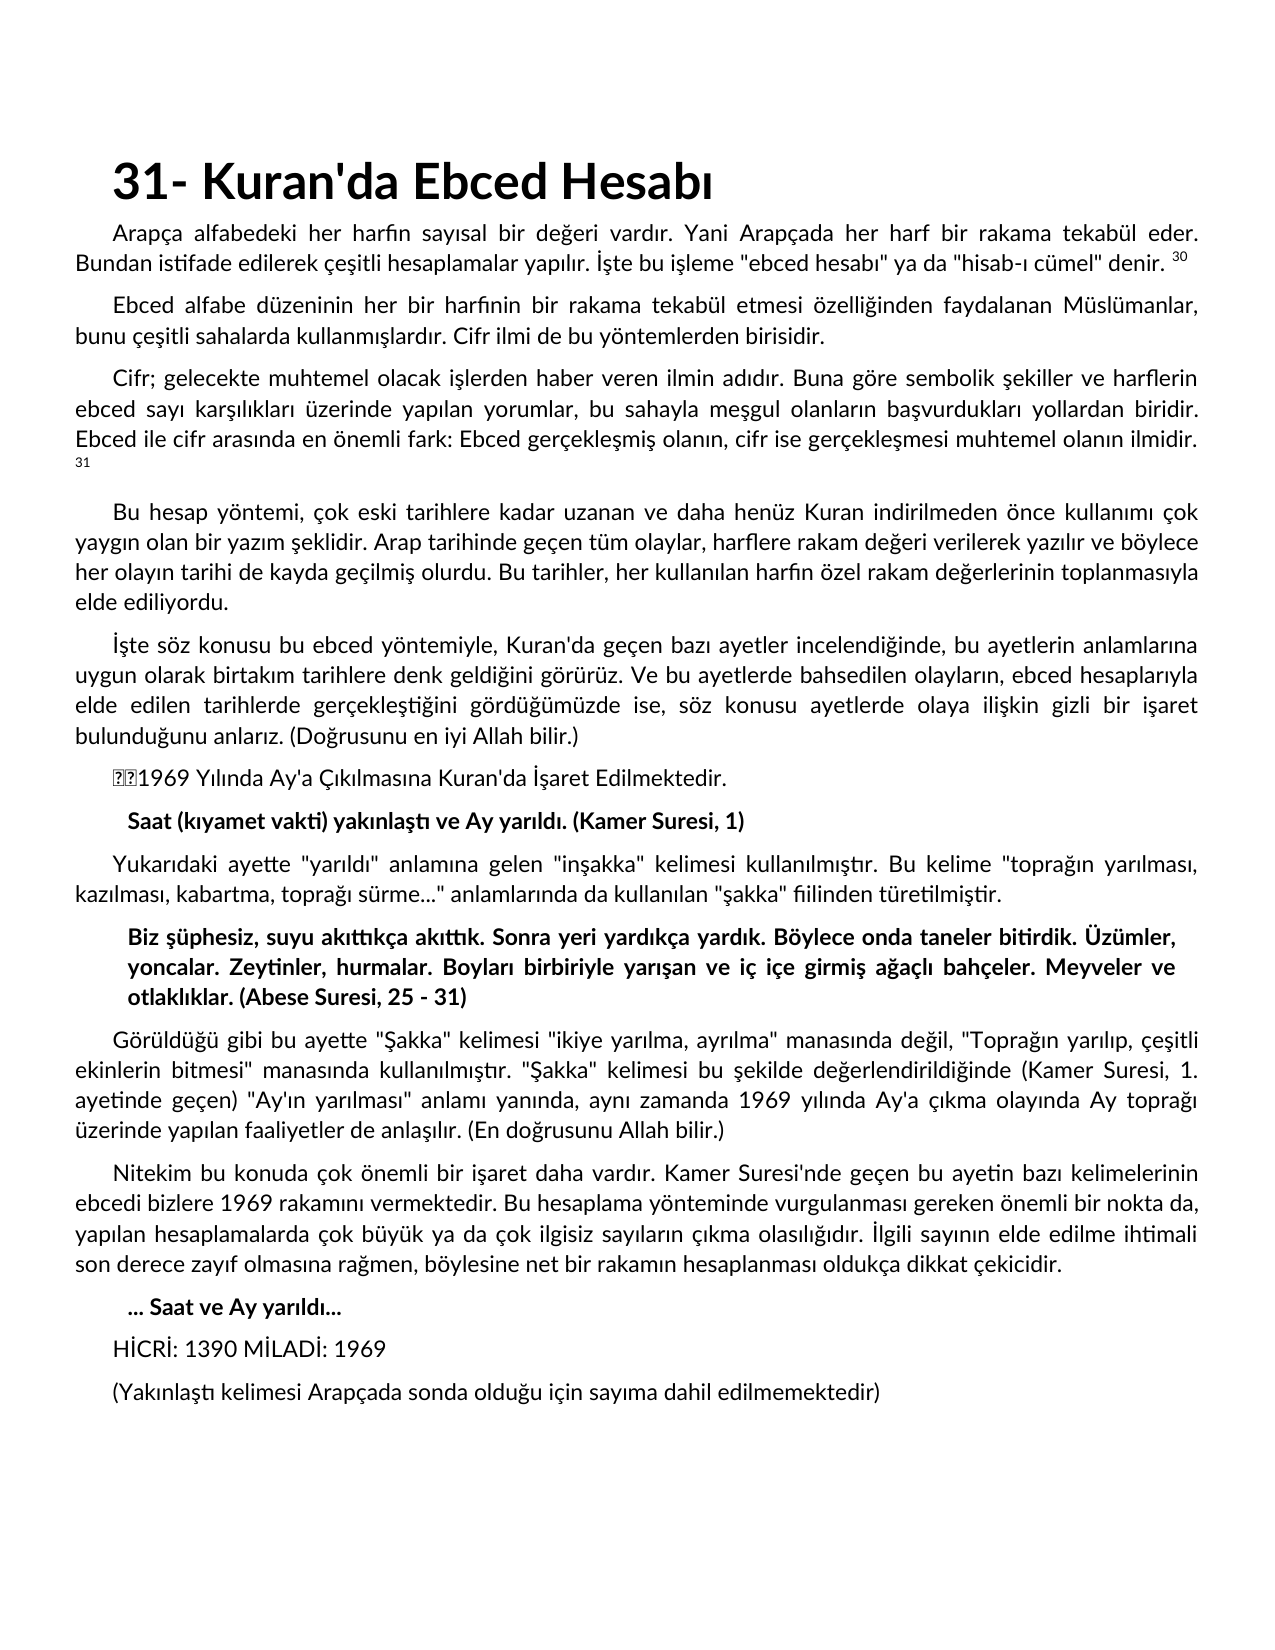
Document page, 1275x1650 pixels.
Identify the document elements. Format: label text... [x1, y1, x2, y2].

text (Yakınlaştı kelimesi Arapçada sonda olduğu için sayıma dahil edilmemektedir) [75, 1378, 1200, 1405]
text Yukarıdaki ayette "yarıldı" anlamına gelen "inşakka" kelimesi kullanılmıştır. Bu kelime "toprağın yarılması, kazılması, kabartma, toprağı sürme..." anlamlarında da kullanılan "şakka" fiilinden türetilmiştir. [75, 849, 1200, 907]
text Arapça alfabedeki her harfin sayısal bir değeri vardır. Yani Arapçada her harf bir rakama tekabül eder. Bundan istifade edilerek çeşitli hesaplamalar yapılır. İşte bu işleme "ebced hesabı" ya da "hisab-ı cümel" denir. 30 [75, 218, 1200, 276]
text Biz şüphesiz, suyu akıttıkça akıttık. Sonra yeri yardıkça yardık. Böylece onda taneler bitirdik. Üzümler, yoncalar. Zeytinler, hurmalar. Boyları birbiriyle yarışan ve iç içe girmiş ağaçlı bahçeler. Meyveler ve otlaklıklar. (Abese Suresi, 25 - 31) [127, 922, 1177, 1010]
text HİCRİ: 1390 MİLADİ: 1969 [75, 1335, 1200, 1362]
text Bu hesap yöntemi, çok eski tarihlere kadar uzanan ve daha henüz Kuran indirilmeden önce kullanımı çok yaygın olan bir yazım şeklidir. Arap tarihinde geçen tüm olaylar, harflere rakam değeri verilerek yazılır ve böylece her olayın tarihi de kayda geçilmiş olurdu. Bu tarihler, her kullanılan harfin özel rakam değerlerinin toplanmasıyla elde ediliyordu. [75, 497, 1200, 616]
text Görüldüğü gibi bu ayette "Şakka" kelimesi "ikiye yarılma, ayrılma" manasında değil, "Toprağın yarılıp, çeşitli ekinlerin bitmesi" manasında kullanılmıştır. "Şakka" kelimesi bu şekilde değerlendirildiğinde (Kamer Suresi, 1. ayetinde geçen) "Ay'ın yarılması" anlamı yanında, aynı zamanda 1969 yılında Ay'a çıkma olayında Ay toprağı üzerinde yapılan faaliyetler de anlaşılır. (En doğrusunu Allah bilir.) [75, 1026, 1200, 1144]
text Saat (kıyamet vakti) yakınlaştı ve Ay yarıldı. (Kamer Suresi, 1) [127, 807, 1177, 834]
subtitle 31- Kuran'da Ebced Hesabı [112, 150, 1200, 210]
text Cifr; gelecekte muhtemel olacak işlerden haber veren ilmin adıdır. Buna göre sembolik şekiller ve harflerin ebced sayı karşılıkları üzerinde yapılan yorumlar, bu sahayla meşgul olanların başvurdukları yollardan biridir. Ebced ile cifr arasında en önemli fark: Ebced gerçekleşmiş olanın, cifr ise gerçekleşmesi muhtemel olanın ilmidir. 31 [75, 364, 1200, 482]
text Nitekim bu konuda çok önemli bir işaret daha vardır. Kamer Suresi'nde geçen bu ayetin bazı kelimelerinin ebcedi bizlere 1969 rakamını vermektedir. Bu hesaplama yönteminde vurgulanması gereken önemli bir nokta da, yapılan hesaplamalarda çok büyük ya da çok ilgisiz sayıların çıkma olasılığıdır. İlgili sayının elde edilme ihtimali son derece zayıf olmasına rağmen, böylesine net bir rakamın hesaplanması oldukça dikkat çekicidir. [75, 1159, 1200, 1277]
text 1969 Yılında Ay'a Çıkılmasına Kuran'da İşaret Edilmektedir. [75, 764, 1200, 792]
text ... Saat ve Ay yarıldı... [127, 1292, 1177, 1320]
text İşte söz konusu bu ebced yöntemiyle, Kuran'da geçen bazı ayetler incelendiğinde, bu ayetlerin anlamlarına uygun olarak birtakım tarihlere denk geldiğini görürüz. Ve bu ayetlerde bahsedilen olayların, ebced hesaplarıyla elde edilen tarihlerde gerçekleştiğini gördüğümüzde ise, söz konusu ayetlerde olaya ilişkin gizli bir işaret bulunduğunu anlarız. (Doğrusunu en iyi Allah bilir.) [75, 631, 1200, 749]
text Ebced alfabe düzeninin her bir harfinin bir rakama tekabül etmesi özelliğinden faydalanan Müslümanlar, bunu çeşitli sahalarda kullanmışlardır. Cifr ilmi de bu yöntemlerden birisidir. [75, 291, 1200, 349]
